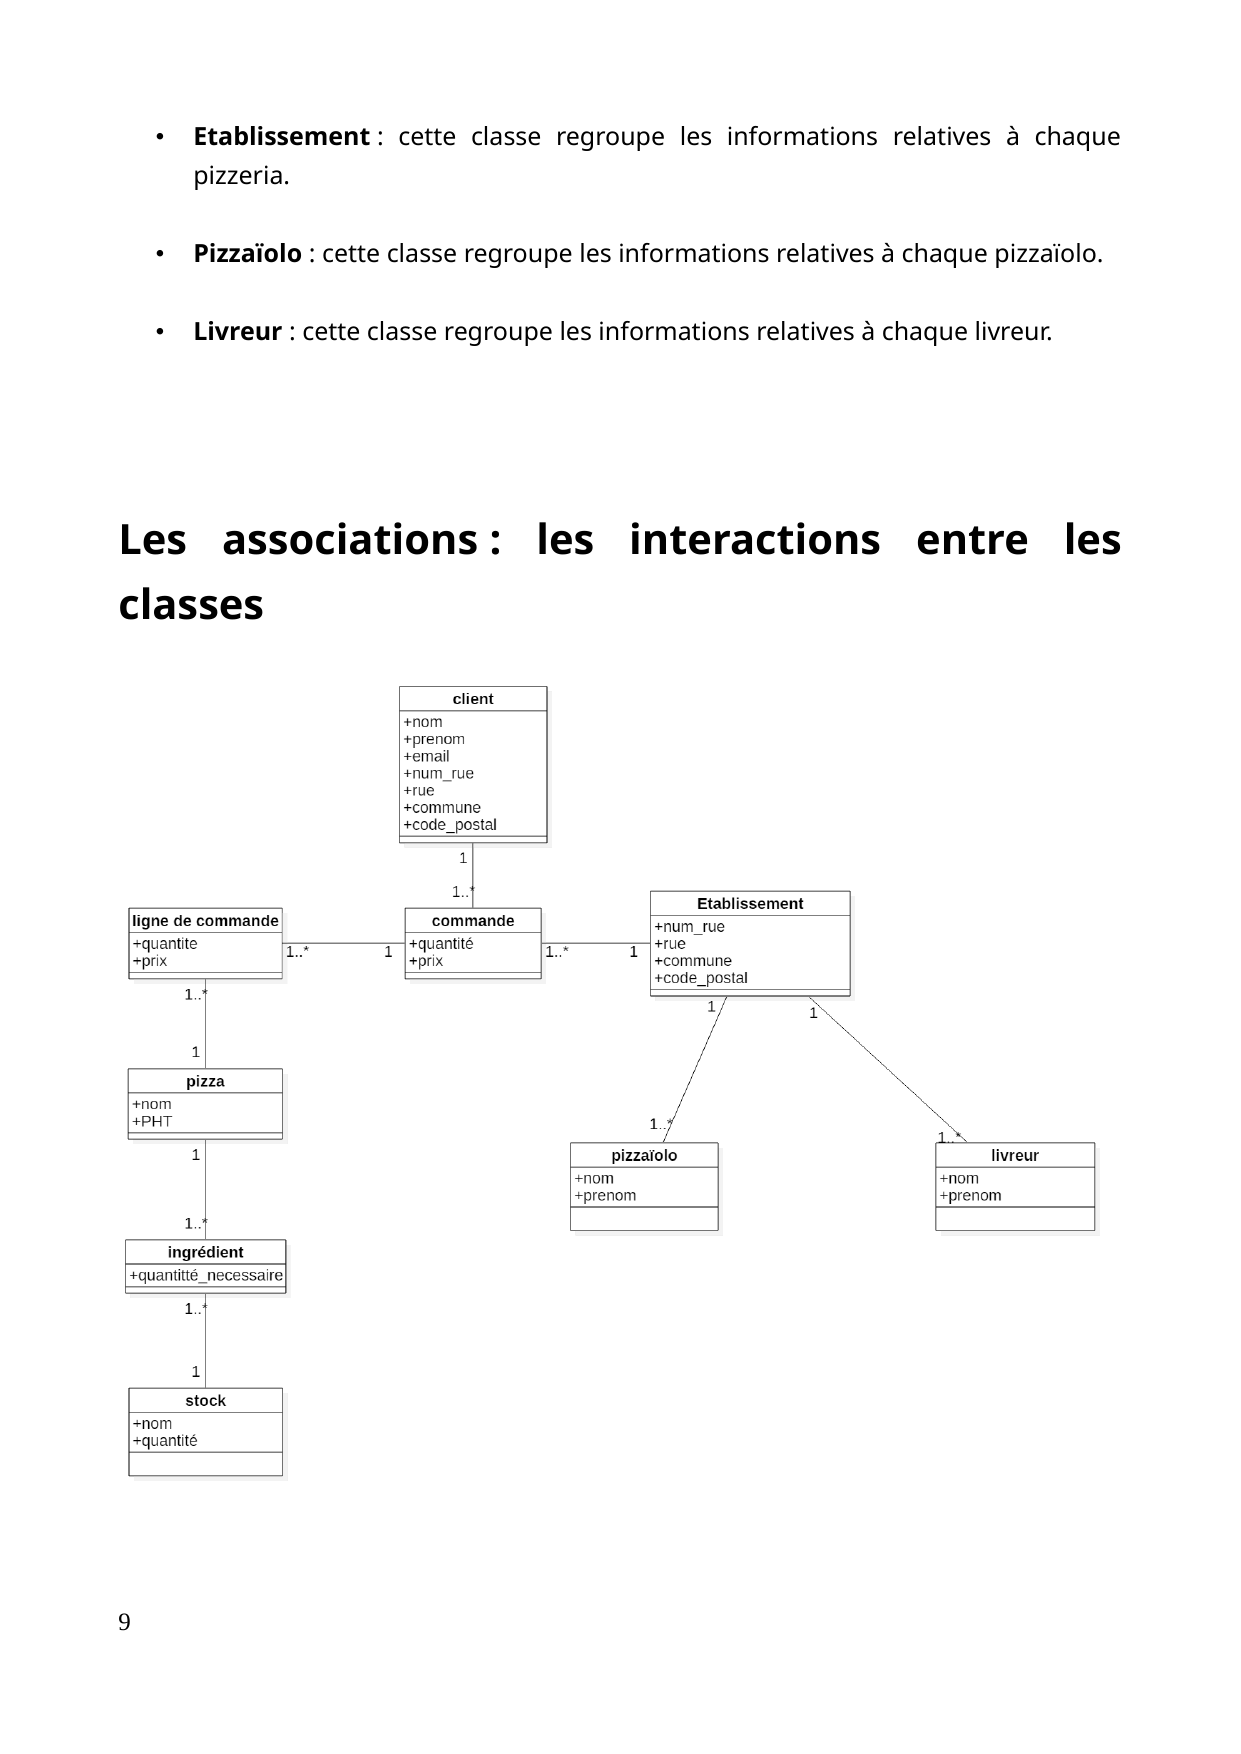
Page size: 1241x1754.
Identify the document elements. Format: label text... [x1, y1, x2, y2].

list Livreur : cette classe regroupe les informations relatives à chaque livreur. [156, 314, 1122, 348]
picture [118, 679, 1123, 1504]
subtitle Les associations : les interactions entre les classes [118, 510, 1122, 632]
list Pizzaïolo : cette classe regroupe les informations relatives à chaque pizzaïolo. [156, 236, 1122, 270]
list Etablissement : cette classe regroupe les informations relatives à chaque pizzeria. [156, 118, 1122, 191]
